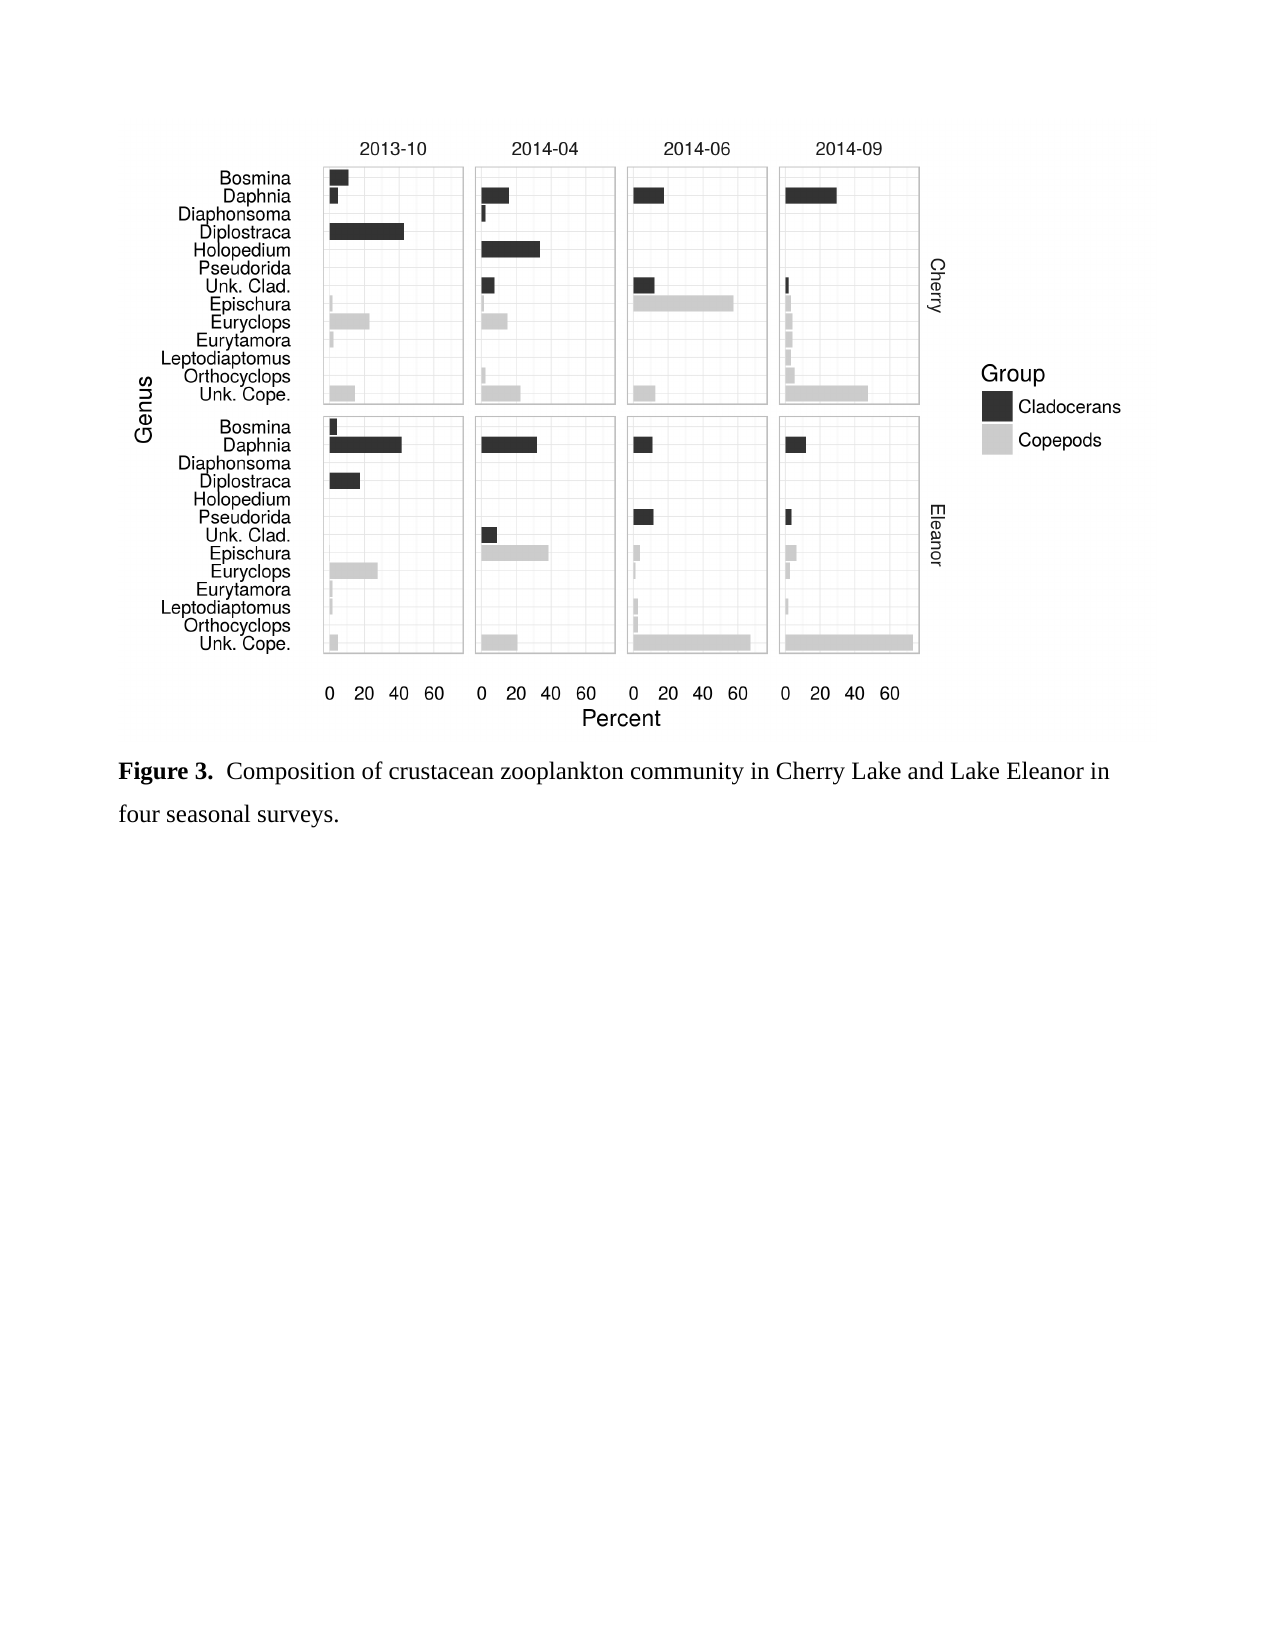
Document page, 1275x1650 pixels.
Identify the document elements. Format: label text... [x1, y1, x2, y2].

picture [118, 118, 1157, 742]
text Figure 3. Composition of crustacean zooplankton community in Cherry Lake and Lake Eleanor in four seasonal surveys. [118, 756, 1157, 828]
